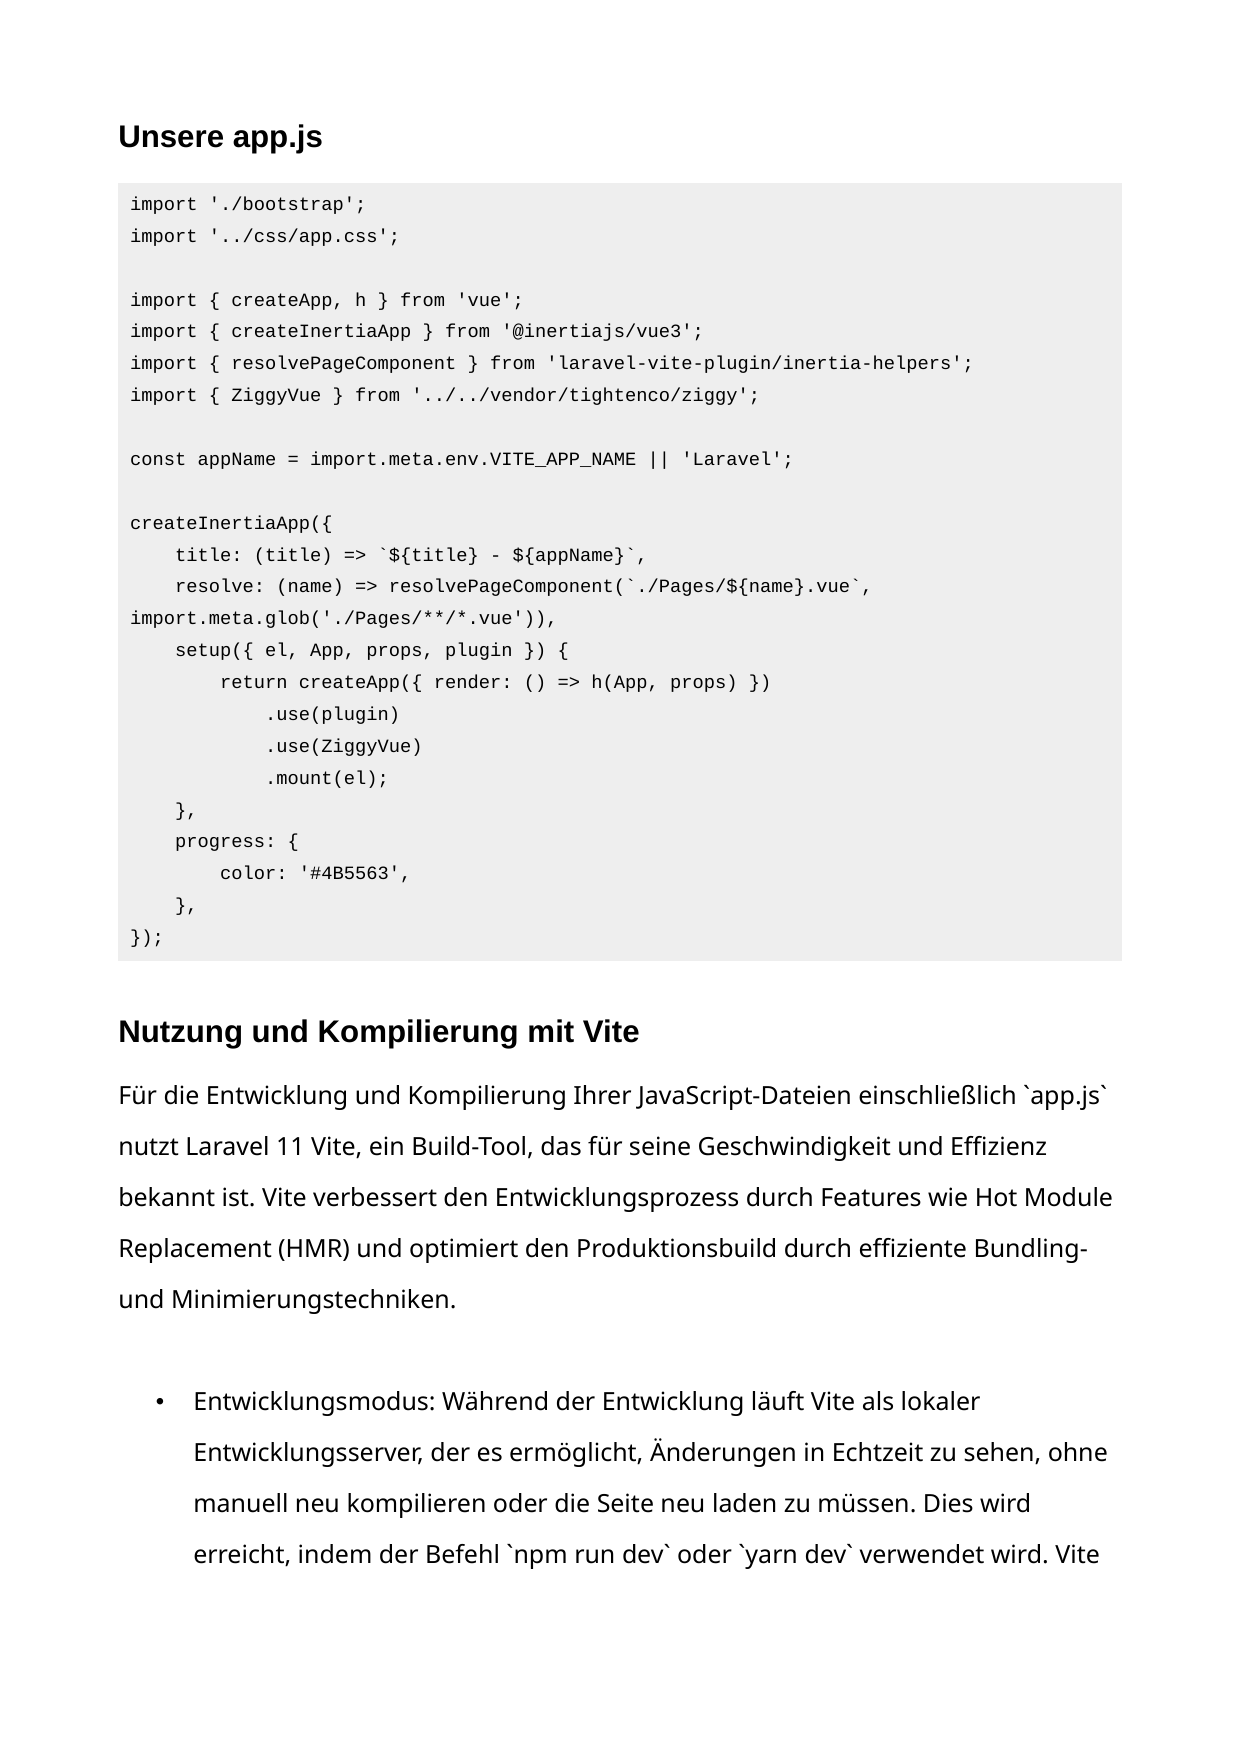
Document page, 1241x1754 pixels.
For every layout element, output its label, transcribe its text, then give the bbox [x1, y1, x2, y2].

text import { createApp, h } from 'vue'; [118, 278, 1122, 310]
text .use(plugin) [118, 693, 1122, 725]
text setup({ el, App, props, plugin }) { [118, 629, 1122, 661]
text return createApp({ render: () => h(App, props) }) [118, 661, 1122, 693]
text import '../css/app.css'; [118, 215, 1122, 247]
text title: (title) => `${title} - ${appName}`, [118, 533, 1122, 565]
text progress: { [118, 820, 1122, 852]
text }); [118, 916, 1122, 961]
text import './bootstrap'; [118, 183, 1122, 215]
text createInertiaApp({ [118, 502, 1122, 533]
subtitle Nutzung und Kompilierung mit Vite [118, 1013, 1122, 1049]
text }, [118, 884, 1122, 916]
text resolve: (name) => resolvePageComponent(`./Pages/${name}.vue`, import.meta.glob('./Pages/**/*.vue')), [118, 565, 1122, 629]
subtitle Unsere app.js [118, 118, 1122, 154]
list Entwicklungsmodus: Während der Entwicklung läuft Vite als lokaler Entwicklungsserver, der es ermöglicht, Änderungen in Echtzeit zu sehen, ohne manuell neu kompilieren oder die Seite neu laden zu müssen. Dies wird erreicht, indem der Befehl `npm run dev` oder `yarn dev` verwendet wird. Vite [156, 1384, 1122, 1571]
text import { resolvePageComponent } from 'laravel-vite-plugin/inertia-helpers'; [118, 342, 1122, 374]
text const appName = import.meta.env.VITE_APP_NAME || 'Laravel'; [118, 438, 1122, 470]
text color: '#4B5563', [118, 852, 1122, 884]
text import { createInertiaApp } from '@inertiajs/vue3'; [118, 310, 1122, 342]
text .use(ZiggyVue) [118, 725, 1122, 757]
text import { ZiggyVue } from '../../vendor/tightenco/ziggy'; [118, 374, 1122, 406]
text Für die Entwicklung und Kompilierung Ihrer JavaScript-Dateien einschließlich `app.js` nutzt Laravel 11 Vite, ein Build-Tool, das für seine Geschwindigkeit und Effizienz bekannt ist. Vite verbessert den Entwicklungsprozess durch Features wie Hot Module Replacement (HMR) und optimiert den Produktionsbuild durch effiziente Bundling- und Minimierungstechniken. [118, 1077, 1122, 1316]
text }, [118, 788, 1122, 820]
text .mount(el); [118, 757, 1122, 788]
